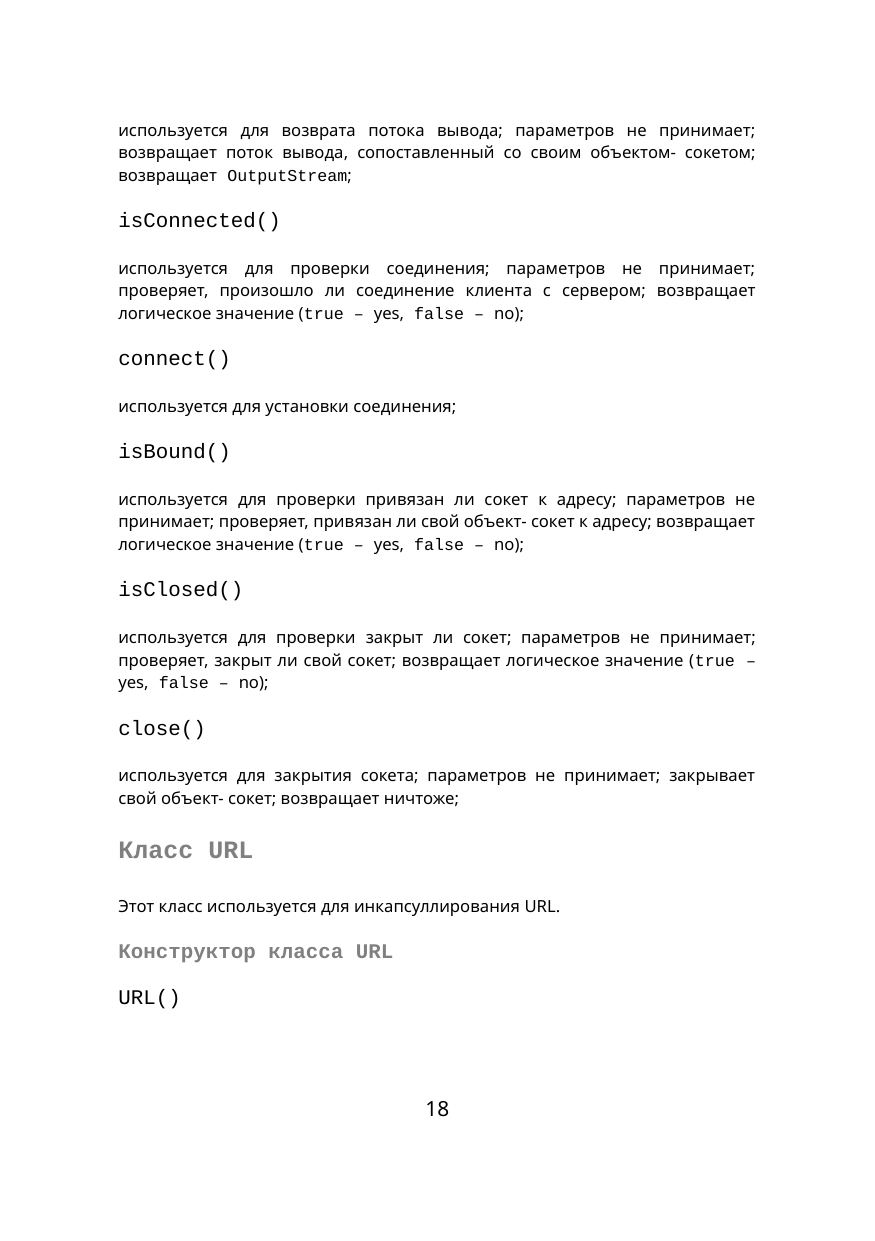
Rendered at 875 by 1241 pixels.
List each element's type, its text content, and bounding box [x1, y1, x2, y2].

text isConnected() [118, 210, 756, 234]
text используется для проверки соединения; параметров не принимает; проверяет, произошло ли соединение клиента с сервером; возвращает логическое значение (true – yes, false – no); [118, 256, 756, 324]
text URL() [118, 987, 756, 1011]
text isBound() [118, 441, 756, 464]
text isClosed() [118, 579, 756, 603]
text используется для закрытия сокета; параметров не принимает; закрывает свой объект- сокет; возвращает ничтоже; [118, 764, 756, 809]
text используется для возврата потока вывода; параметров не принимает; возвращает поток вывода, сопоставленный со своим объектом- сокетом; возвращает OutputStream; [118, 118, 756, 186]
text Этот класс используется для инкапсуллирования URL. [118, 894, 756, 917]
text Конструктор класса URL [118, 941, 756, 964]
text connect() [118, 348, 756, 372]
text close() [118, 717, 756, 741]
text используется для установки соединения; [118, 394, 756, 417]
text Класс URL [118, 838, 756, 866]
text используется для проверки закрыт ли сокет; параметров не принимает; проверяет, закрыт ли свой сокет; возвращает логическое значение (true – yes, false – no); [118, 626, 756, 694]
text используется для проверки привязан ли сокет к адресу; параметров не принимает; проверяет, привязан ли свой объект- сокет к адресу; возвращает логическое значение (true – yes, false – no); [118, 487, 756, 556]
